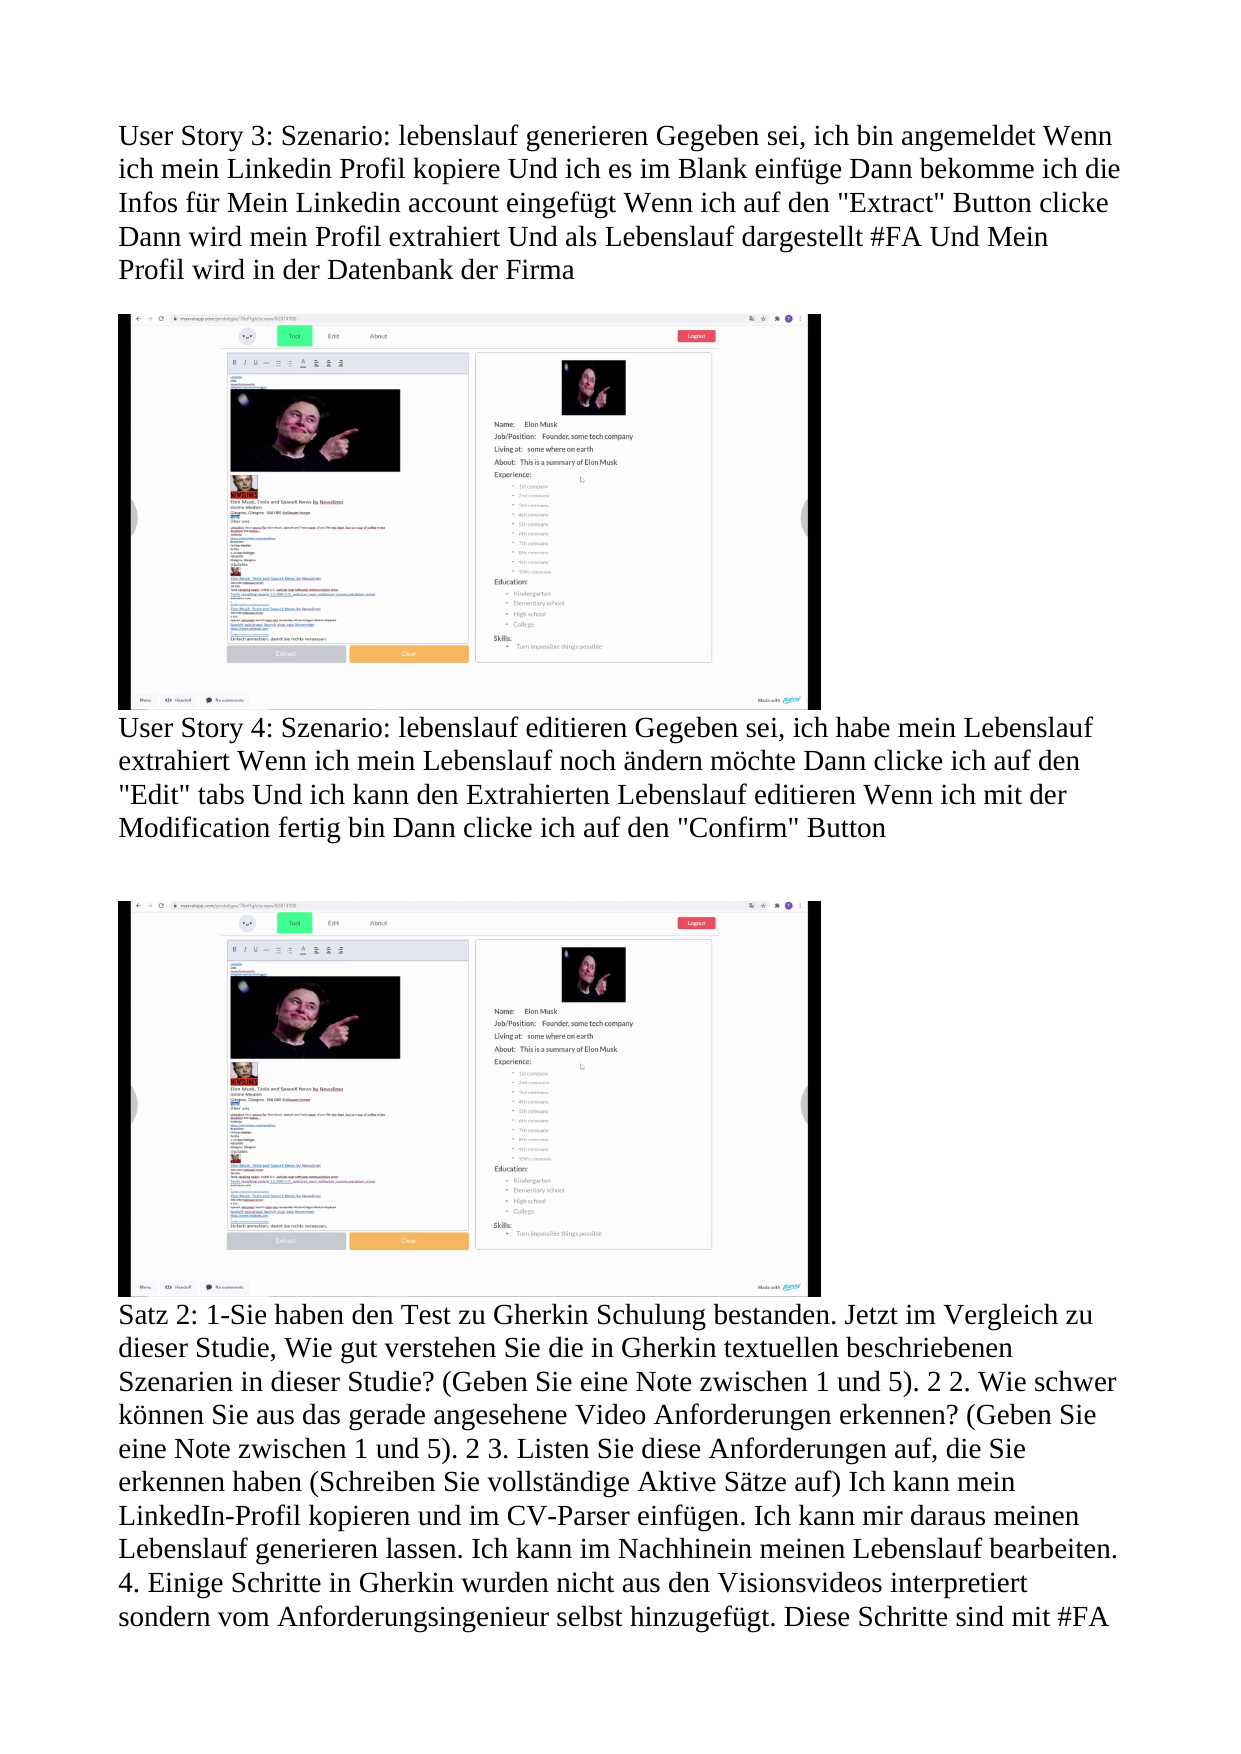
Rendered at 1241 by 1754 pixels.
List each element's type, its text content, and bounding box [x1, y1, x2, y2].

text User Story 4: Szenario: lebenslauf editieren Gegeben sei, ich habe mein Lebenslauf extrahiert Wenn ich mein Lebenslauf noch ändern möchte Dann clicke ich auf den "Edit" tabs Und ich kann den Extrahierten Lebenslauf editieren Wenn ich mit der Modification fertig bin Dann clicke ich auf den "Confirm" Button [118, 710, 1122, 844]
picture [118, 901, 821, 1297]
text Satz 2: 1-Sie haben den Test zu Gherkin Schulung bestanden. Jetzt im Vergleich zu dieser Studie, Wie gut verstehen Sie die in Gherkin textuellen beschriebenen Szenarien in dieser Studie? (Geben Sie eine Note zwischen 1 und 5). 2 2. Wie schwer können Sie aus das gerade angesehene Video Anforderungen erkennen? (Geben Sie eine Note zwischen 1 und 5). 2 3. Listen Sie diese Anforderungen auf, die Sie erkennen haben (Schreiben Sie vollständige Aktive Sätze auf) Ich kann mein LinkedIn-Profil kopieren und im CV-Parser einfügen. Ich kann mir daraus meinen Lebenslauf generieren lassen. Ich kann im Nachhinein meinen Lebenslauf bearbeiten. 4. Einige Schritte in Gherkin wurden nicht aus den Visionsvideos interpretiert sondern vom Anforderungsingenieur selbst hinzugefügt. Diese Schritte sind mit #FA [118, 1297, 1122, 1632]
picture [118, 314, 821, 710]
text User Story 3: Szenario: lebenslauf generieren Gegeben sei, ich bin angemeldet Wenn ich mein Linkedin Profil kopiere Und ich es im Blank einfüge Dann bekomme ich die Infos für Mein Linkedin account eingefügt Wenn ich auf den "Extract" Button clicke Dann wird mein Profil extrahiert Und als Lebenslauf dargestellt #FA Und Mein Profil wird in der Datenbank der Firma [118, 118, 1122, 286]
